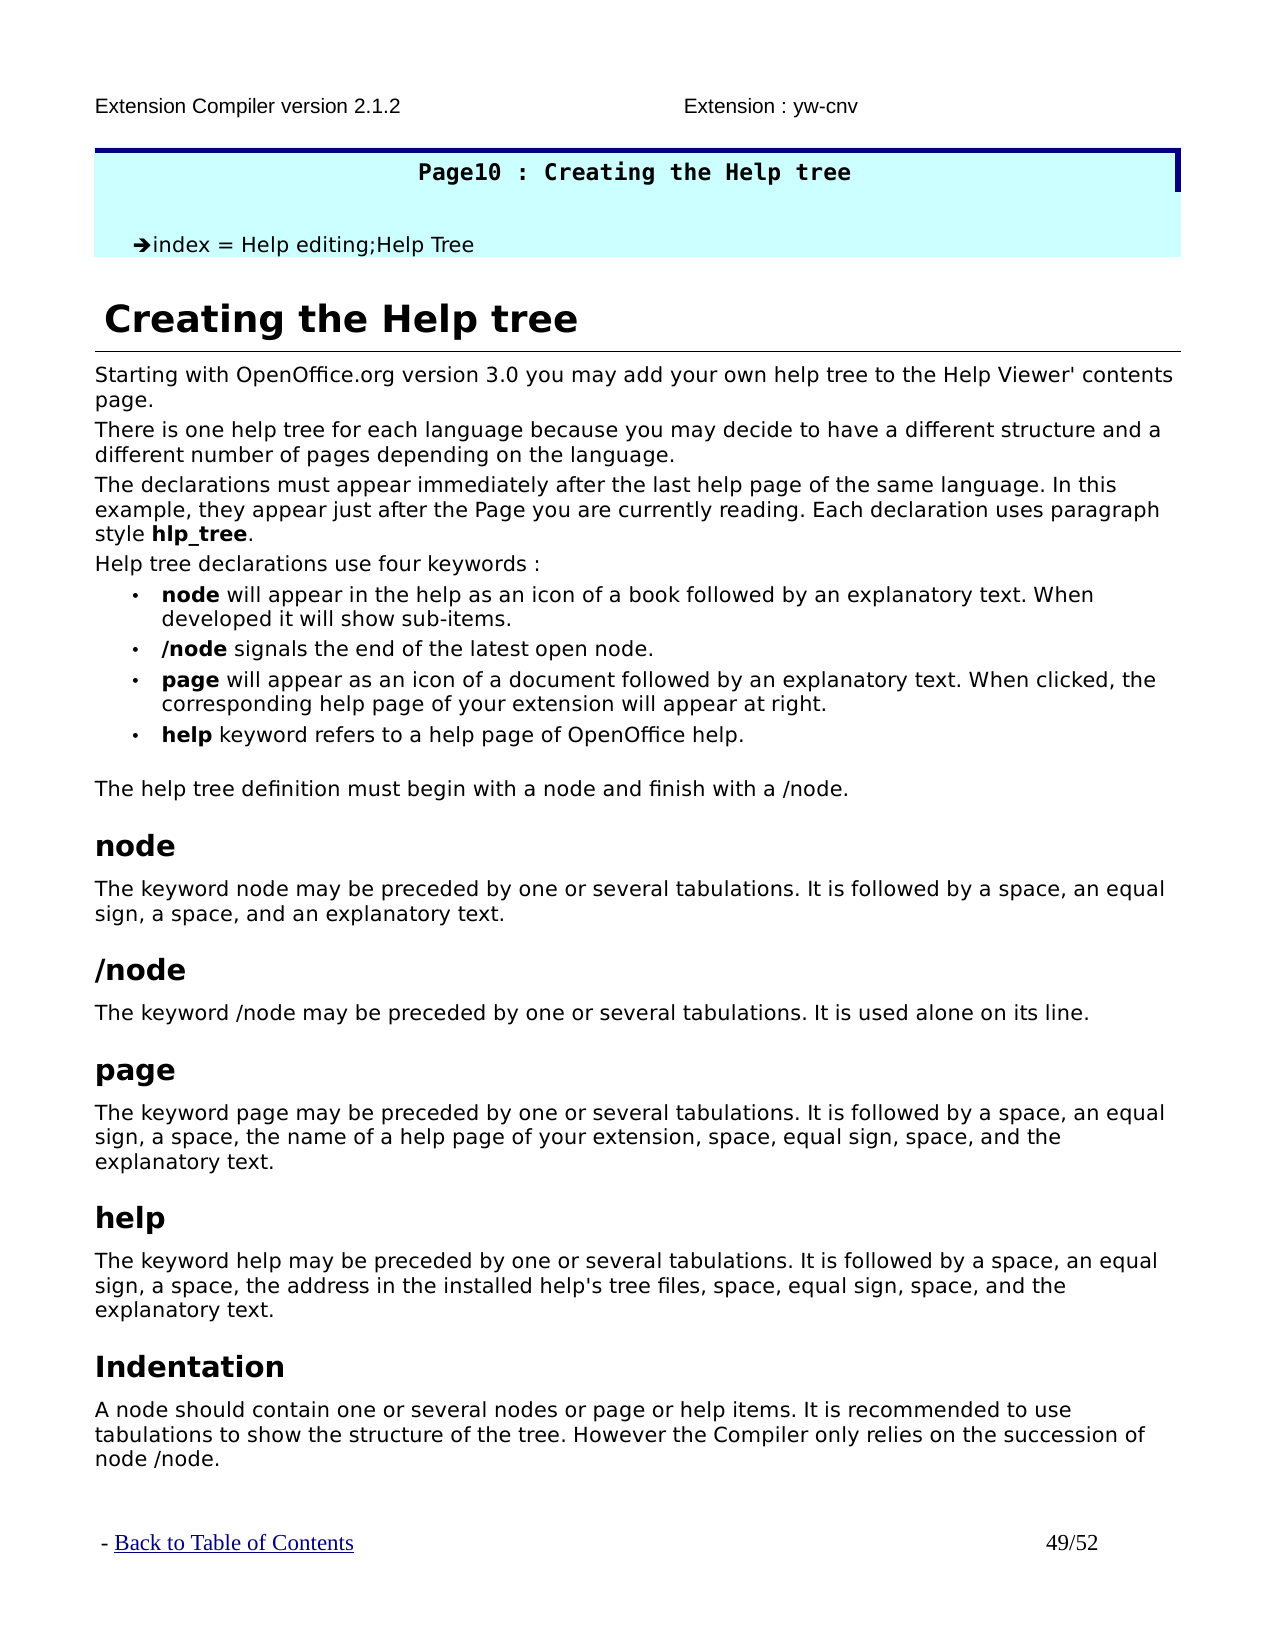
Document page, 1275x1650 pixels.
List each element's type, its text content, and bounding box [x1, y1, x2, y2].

text The keyword node may be preceded by one or several tabulations. It is followed by a space, an equal sign, a space, and an explanatory text. [94, 877, 1181, 926]
text A node should contain one or several nodes or page or help items. It is recommended to use tabulations to show the structure of the tree. However the Compiler only relies on the succession of node /node. [94, 1398, 1181, 1472]
text The keyword /node may be preceded by one or several tabulations. It is used alone on its line. [94, 1001, 1181, 1026]
text help [94, 1202, 1181, 1236]
text Starting with OpenOffice.org version 3.0 you may add your own help tree to the Help Viewer' contents page. [94, 363, 1181, 412]
list help keyword refers to a help page of OpenOffice help. [132, 722, 1181, 747]
text Creating the Help tree [94, 288, 1181, 351]
text Page10 : Creating the Help tree [94, 149, 1175, 192]
text Help tree declarations use four keywords : [94, 552, 1181, 577]
list index = Help editing;Help Tree [94, 233, 1181, 257]
text The declarations must appear immediately after the last help page of the same language. In this example, they appear just after the Page you are currently reading. Each declaration uses paragraph style hlp_tree. [94, 473, 1181, 546]
text The keyword help may be preceded by one or several tabulations. It is followed by a space, an equal sign, a space, the address in the installed help's tree files, space, equal sign, space, and the explanatory text. [94, 1249, 1181, 1323]
text Indentation [94, 1351, 1181, 1384]
text page [94, 1053, 1181, 1087]
text The help tree definition must begin with a node and finish with a /node. [94, 753, 1181, 802]
list node will appear in the help as an icon of a book followed by an explanatory text. When developed it will show sub-items. [132, 583, 1181, 632]
text The keyword page may be preceded by one or several tabulations. It is followed by a space, an equal sign, a space, the name of a help page of your extension, space, equal sign, space, and the explanatory text. [94, 1101, 1181, 1174]
list /node signals the end of the latest open node. [132, 637, 1181, 662]
text There is one help tree for each language because you may decide to have a different structure and a different number of pages depending on the language. [94, 418, 1181, 467]
list page will appear as an icon of a document followed by an explanatory text. When clicked, the corresponding help page of your extension will appear at right. [132, 668, 1181, 717]
text /node [94, 954, 1181, 988]
text node [94, 829, 1181, 863]
